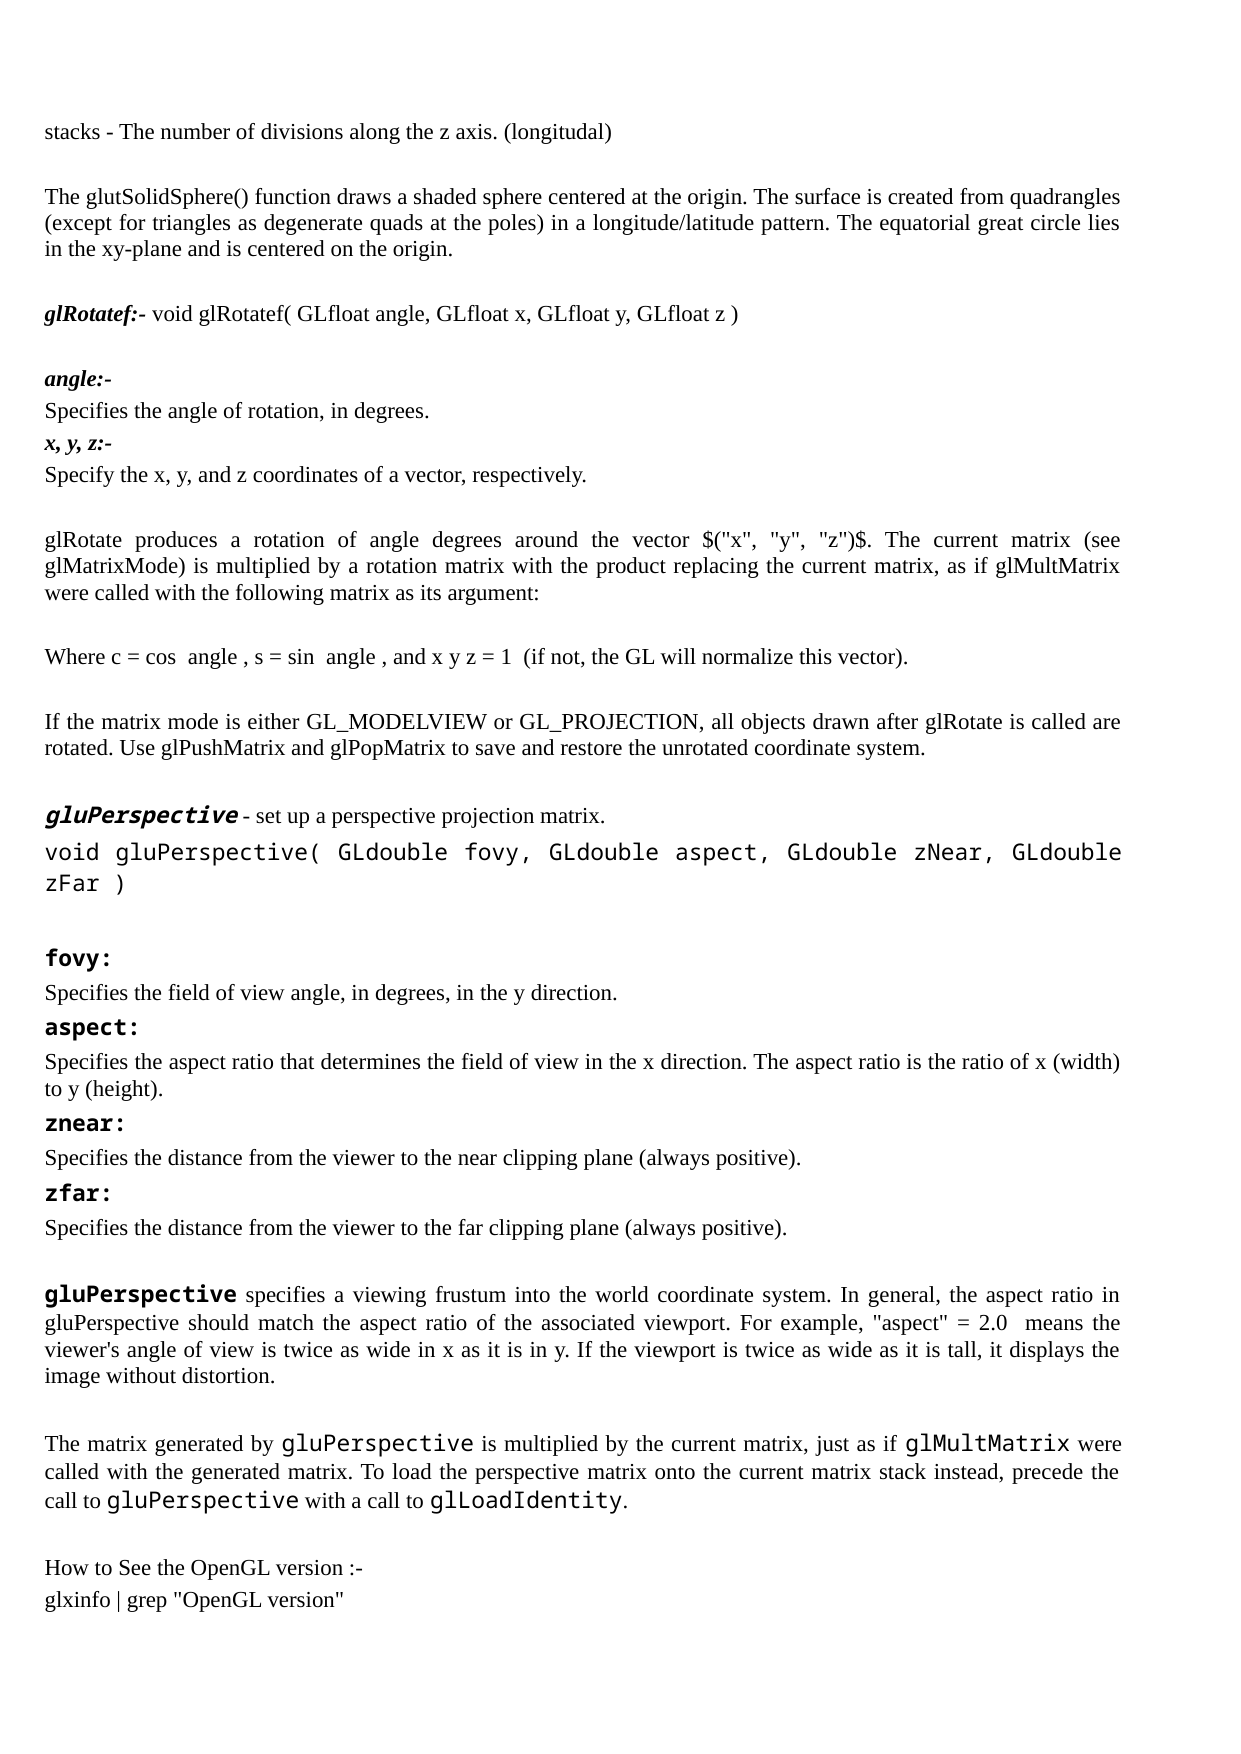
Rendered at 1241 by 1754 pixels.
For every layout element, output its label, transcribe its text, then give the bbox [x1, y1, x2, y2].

text x, y, z:- [44, 429, 1122, 456]
text void gluPerspective( GLdouble fovy, GLdouble aspect, GLdouble zNear, GLdouble zFar ) [44, 836, 1122, 898]
text Specify the x, y, and z coordinates of a vector, respectively. [44, 461, 1122, 488]
text If the matrix mode is either GL_MODELVIEW or GL_PROJECTION, all objects drawn after glRotate is called are rotated. Use glPushMatrix and glPopMatrix to save and restore the unrotated coordinate system. [44, 708, 1122, 761]
text How to See the OpenGL version :- [44, 1554, 1122, 1580]
text gluPerspective specifies a viewing frustum into the world coordinate system. In general, the aspect ratio in gluPerspective should match the aspect ratio of the associated viewport. For example, "aspect" = 2.0 means the viewer's angle of view is twice as wide in x as it is in y. If the viewport is twice as wide as it is tall, it displays the image without distortion. [44, 1278, 1122, 1388]
text Specifies the distance from the viewer to the far clipping plane (always positive). [44, 1214, 1122, 1240]
text gluPerspective - set up a perspective projection matrix. [44, 799, 1122, 830]
text glRotatef:- void glRotatef( GLfloat angle, GLfloat x, GLfloat y, GLfloat z ) [44, 300, 1122, 326]
text The matrix generated by gluPerspective is multiplied by the current matrix, just as if glMultMatrix were called with the generated matrix. To load the perspective matrix onto the current matrix stack instead, precede the call to gluPerspective with a call to glLoadIdentity. [44, 1427, 1122, 1516]
text aspect: [44, 1011, 1122, 1042]
text glxinfo | grep "OpenGL version" [44, 1586, 1122, 1612]
text Specifies the angle of rotation, in degrees. [44, 397, 1122, 423]
text Specifies the aspect ratio that determines the field of view in the x direction. The aspect ratio is the ratio of x (width) to y (height). [44, 1048, 1122, 1101]
text zfar: [44, 1176, 1122, 1208]
text Specifies the distance from the viewer to the near clipping plane (always positive). [44, 1144, 1122, 1171]
text The glutSolidSphere() function draws a shaded sphere centered at the origin. The surface is created from quadrangles (except for triangles as degenerate quads at the poles) in a longitude/latitude pattern. The equatorial great circle lies in the xy-plane and is centered on the origin. [44, 183, 1122, 262]
text stacks - The number of divisions along the z axis. (longitudal) [44, 118, 1122, 144]
text znear: [44, 1107, 1122, 1138]
text Specifies the field of view angle, in degrees, in the y direction. [44, 979, 1122, 1005]
text Where c = cos ⁡ angle , s = sin ⁡ angle , and x y z = 1 (if not, the GL will normalize this vector). [44, 643, 1122, 670]
text glRotate produces a rotation of angle degrees around the vector $("x", "y", "z")$. The current matrix (see glMatrixMode) is multiplied by a rotation matrix with the product replacing the current matrix, as if glMultMatrix were called with the following matrix as its argument: [44, 526, 1122, 605]
text fovy: [44, 942, 1122, 973]
text angle:- [44, 364, 1122, 391]
